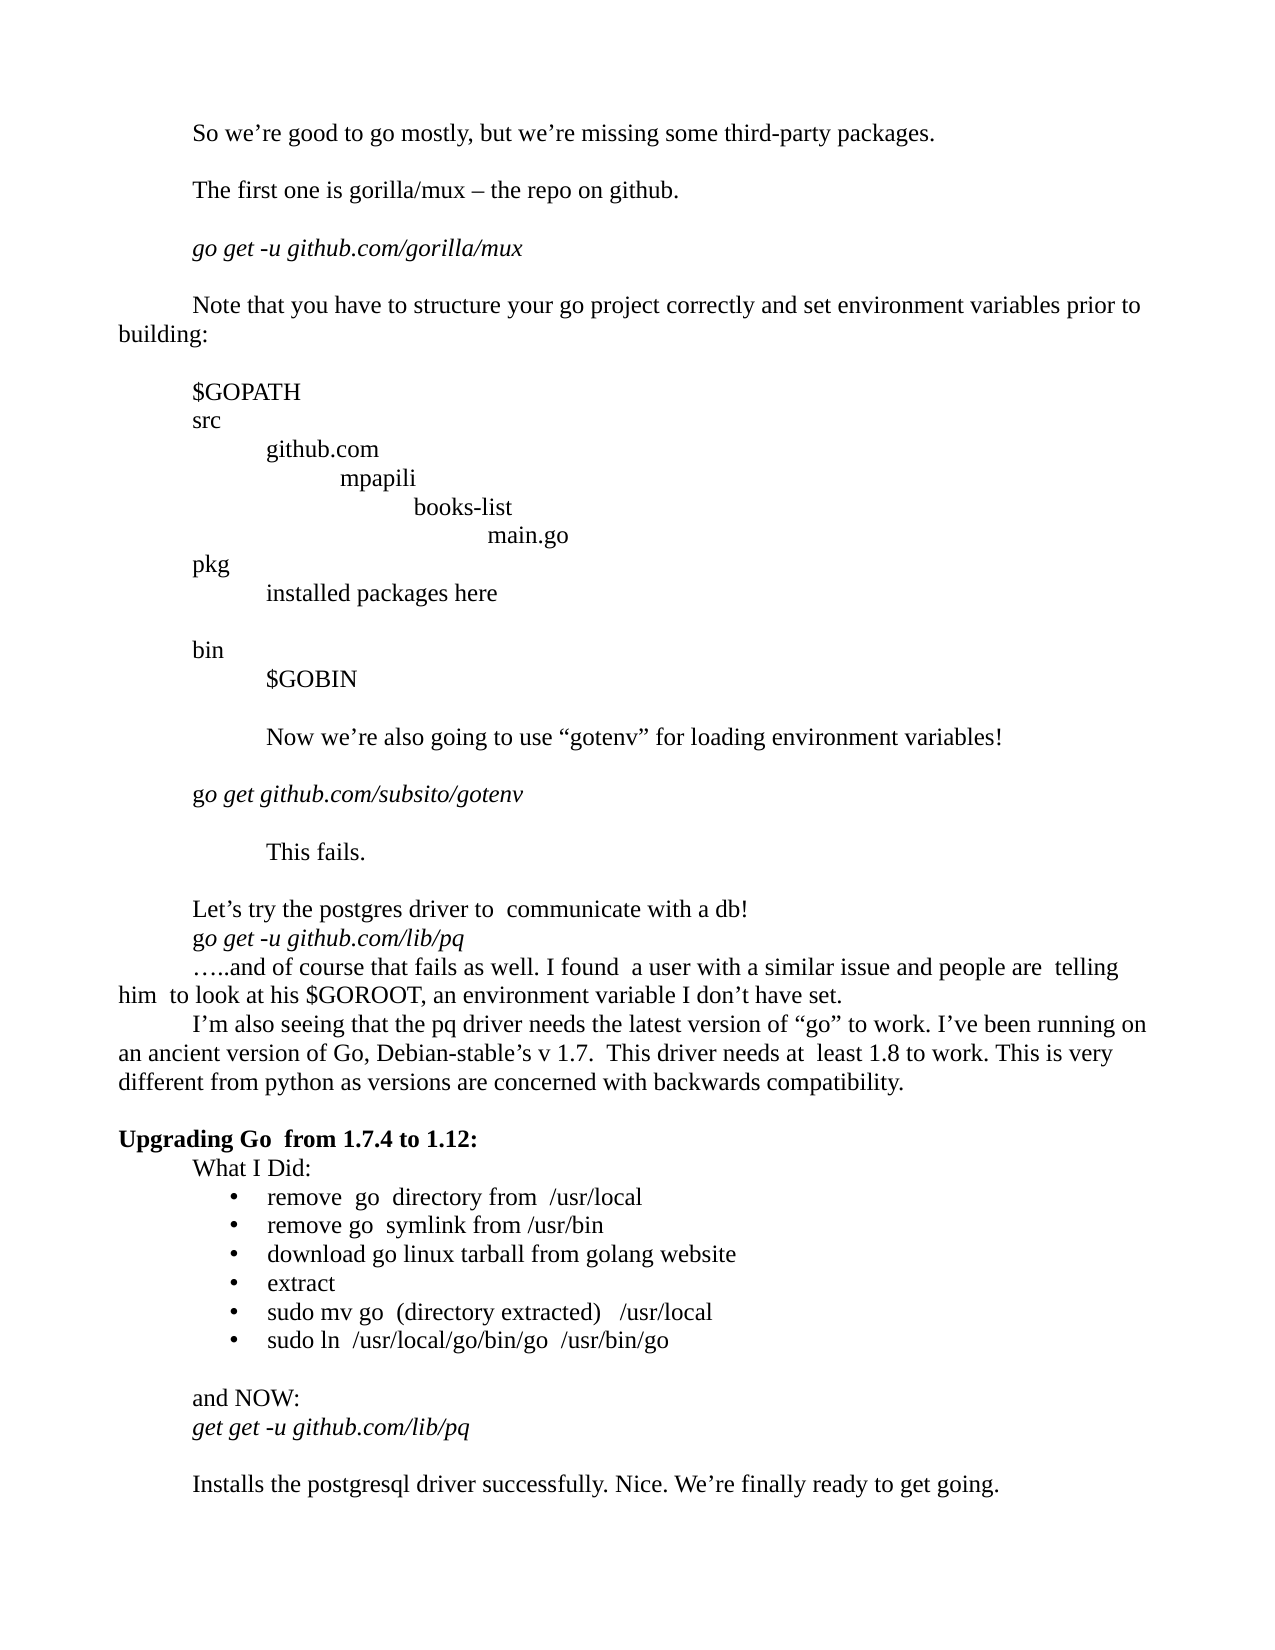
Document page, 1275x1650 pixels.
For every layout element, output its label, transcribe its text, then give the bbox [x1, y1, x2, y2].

text pkg [118, 549, 1157, 578]
text main.go [118, 521, 1157, 549]
text bin [118, 636, 1157, 664]
text mpapili [118, 463, 1157, 492]
text installed packages here [118, 578, 1157, 607]
text and NOW: [118, 1383, 1157, 1412]
text The first one is gorilla/mux – the repo on github. [118, 176, 1157, 204]
text What I Did: [118, 1153, 1157, 1182]
text …..and of course that fails as well. I found a user with a similar issue and people are telling him to look at his $GOROOT, an environment variable I don’t have set. [118, 952, 1157, 1009]
text go get -u github.com/lib/pq [118, 923, 1157, 952]
text books-list [118, 492, 1157, 521]
text Upgrading Go from 1.7.4 to 1.12: [118, 1124, 1157, 1153]
text get get -u github.com/lib/pq [118, 1412, 1157, 1441]
text I’m also seeing that the pq driver needs the latest version of “go” to work. I’ve been running on an ancient version of Go, Debian-stable’s v 1.7. This driver needs at least 1.8 to work. This is very different from python as versions are concerned with backwards compatibility. [118, 1009, 1157, 1096]
text Installs the postgresql driver successfully. Nice. We’re finally ready to get going. [118, 1469, 1157, 1498]
list remove go symlink from /usr/bin [229, 1211, 1157, 1239]
list remove go directory from /usr/local [229, 1182, 1157, 1211]
text github.com [118, 434, 1157, 463]
text So we’re good to go mostly, but we’re missing some third-party packages. [118, 118, 1157, 147]
text Now we’re also going to use “gotenv” for loading environment variables! [118, 722, 1157, 751]
text $GOPATH [118, 377, 1157, 406]
text go get -u github.com/gorilla/mux [118, 233, 1157, 262]
text Let’s try the postgres driver to communicate with a db! [118, 894, 1157, 923]
text Note that you have to structure your go project correctly and set environment variables prior to building: [118, 291, 1157, 348]
list sudo ln /usr/local/go/bin/go /usr/bin/go [229, 1326, 1157, 1354]
text $GOBIN [118, 664, 1157, 693]
text go get github.com/subsito/gotenv [118, 779, 1157, 808]
text This fails. [118, 837, 1157, 866]
text src [118, 406, 1157, 434]
list download go linux tarball from golang website [229, 1239, 1157, 1268]
list extract [229, 1268, 1157, 1297]
list sudo mv go (directory extracted) /usr/local [229, 1297, 1157, 1326]
